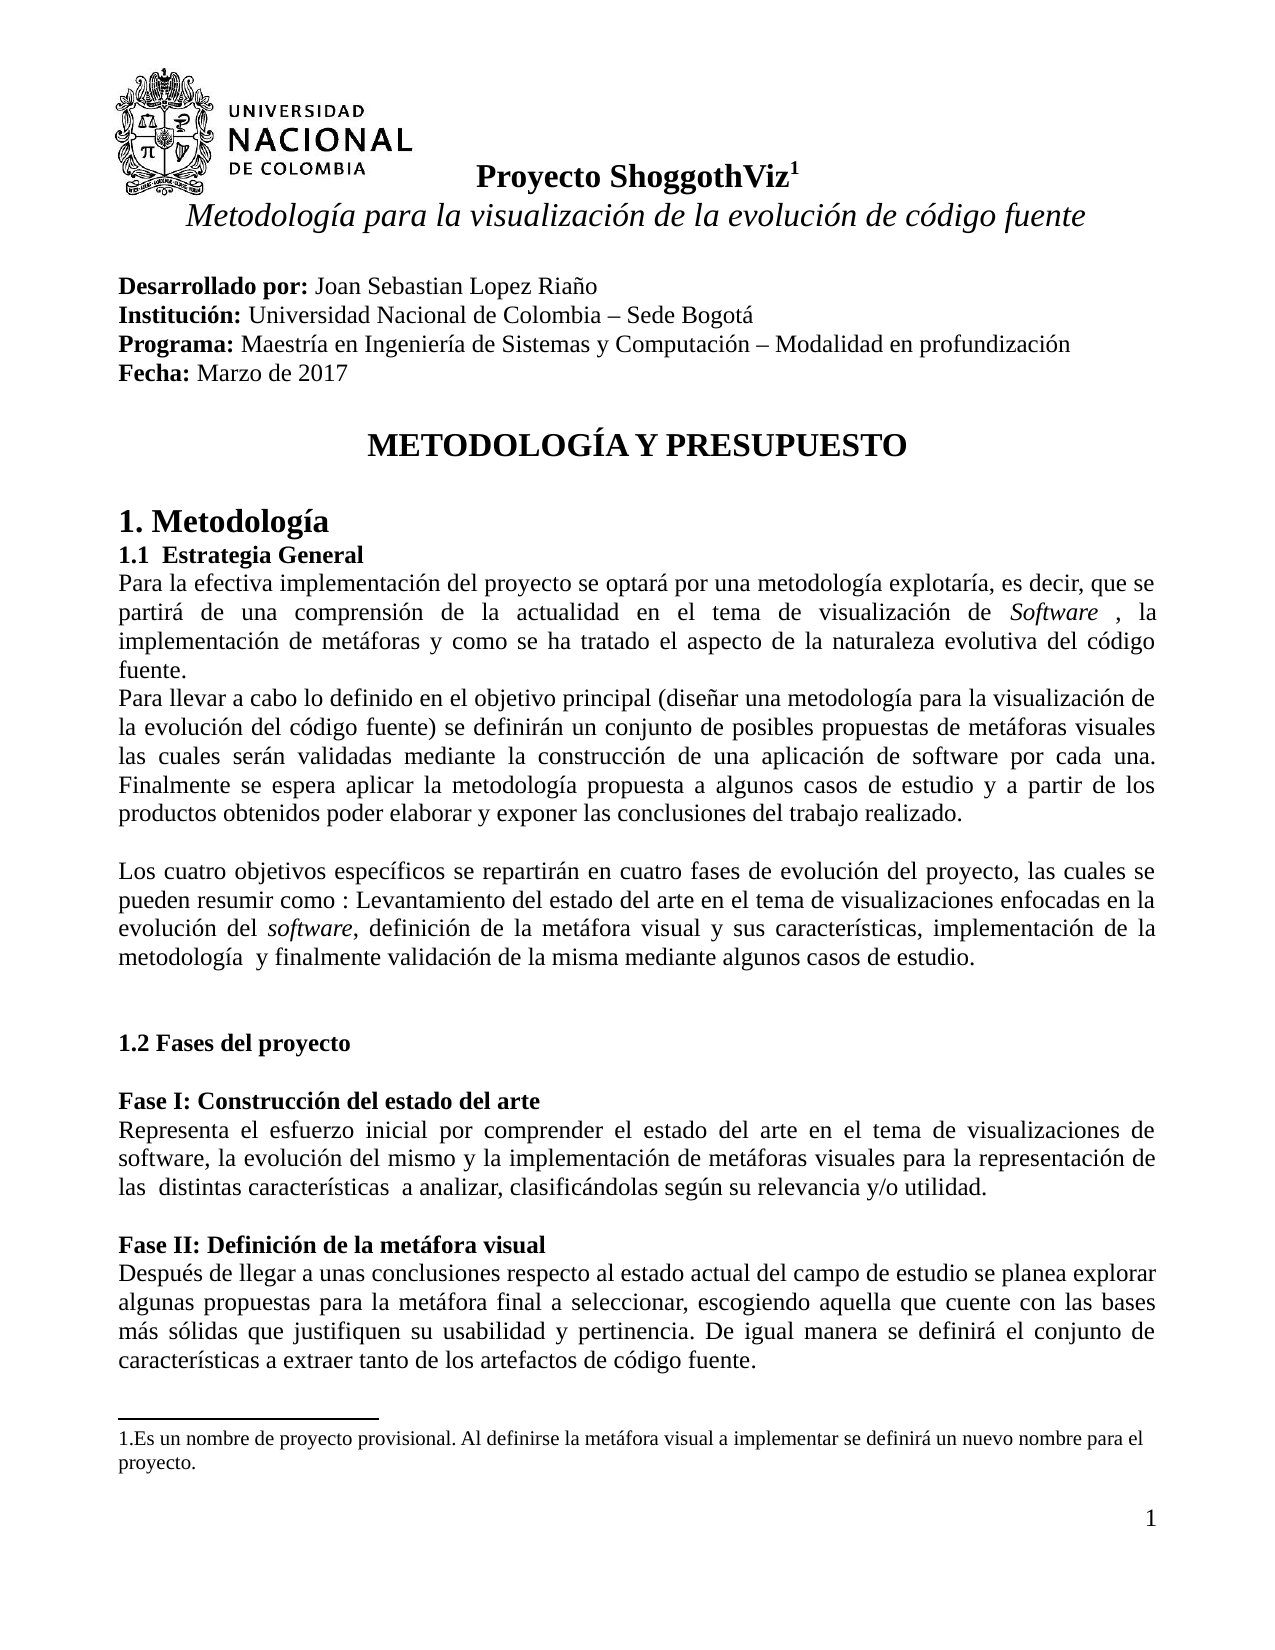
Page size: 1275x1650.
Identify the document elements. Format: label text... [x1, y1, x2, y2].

text Representa el esfuerzo inicial por comprender el estado del arte en el tema de visualizaciones de software, la evolución del mismo y la implementación de metáforas visuales para la representación de las distintas características a analizar, clasificándolas según su relevancia y/o utilidad. [118, 1115, 1157, 1201]
text 1.2 Fases del proyecto [118, 1028, 1157, 1057]
text Proyecto ShoggothViz [418, 156, 1157, 195]
text Desarrollado por: Joan Sebastian Lopez Riaño [118, 271, 1157, 300]
text 1. Metodología [118, 501, 1157, 540]
text 1.1 Estrategia General [118, 540, 1157, 568]
text Después de llegar a unas conclusiones respecto al estado actual del campo de estudio se planea explorar algunas propuestas para la metáfora final a seleccionar, escogiendo aquella que cuente con las bases más sólidas que justifiquen su usabilidad y pertinencia. De igual manera se definirá el conjunto de características a extraer tanto de los artefactos de código fuente. [118, 1258, 1157, 1373]
text Para llevar a cabo lo definido en el objetivo principal (diseñar una metodología para la visualización de la evolución del código fuente) se definirán un conjunto de posibles propuestas de metáforas visuales las cuales serán validadas mediante la construcción de una aplicación de software por cada una. Finalmente se espera aplicar la metodología propuesta a algunos casos de estudio y a partir de los productos obtenidos poder elaborar y exponer las conclusiones del trabajo realizado. [118, 683, 1157, 827]
text Para la efectiva implementación del proyecto se optará por una metodología explotaría, es decir, que se partirá de una comprensión de la actualidad en el tema de visualización de Software , la implementación de metáforas y como se ha tratado el aspecto de la naturaleza evolutiva del código fuente. [118, 568, 1157, 683]
text METODOLOGÍA Y PRESUPUESTO [118, 425, 1157, 463]
text Programa: Maestría en Ingeniería de Sistemas y Computación – Modalidad en profundización [118, 329, 1157, 358]
text Los cuatro objetivos específicos se repartirán en cuatro fases de evolución del proyecto, las cuales se pueden resumir como : Levantamiento del estado del arte en el tema de visualizaciones enfocadas en la evolución del software, definición de la metáfora visual y sus características, implementación de la metodología y finalmente validación de la misma mediante algunos casos de estudio. [118, 856, 1157, 971]
text Fase II: Definición de la metáfora visual [118, 1230, 1157, 1258]
text .Es un nombre de proyecto provisional. Al definirse la metáfora visual a implementar se definirá un nuevo nombre para el proyecto. [118, 1426, 1157, 1474]
picture [112, 62, 418, 198]
text Fase I: Construcción del estado del arte [118, 1086, 1157, 1115]
text Institución: Universidad Nacional de Colombia – Sede Bogotá [118, 300, 1157, 329]
text Metodología para la visualización de la evolución de código fuente [118, 195, 1157, 233]
text Fecha: Marzo de 2017 [118, 358, 1157, 386]
